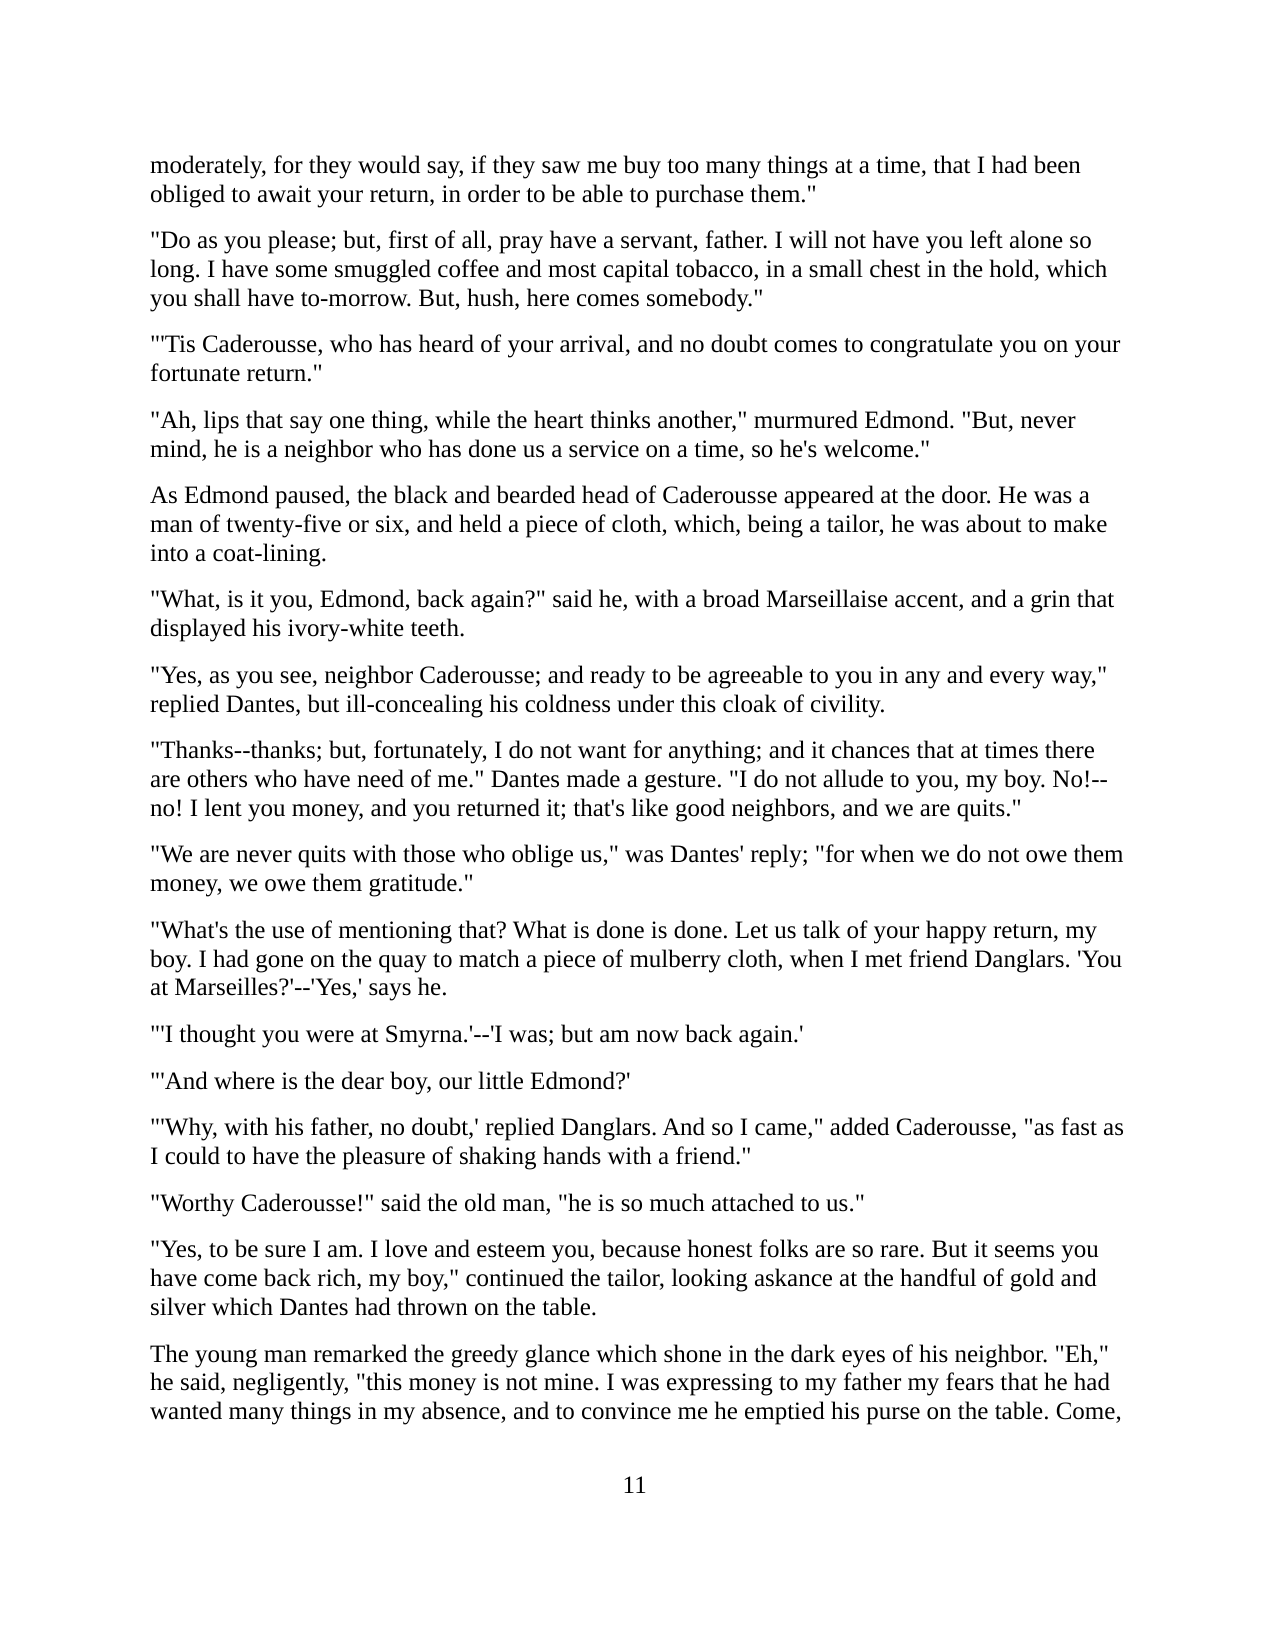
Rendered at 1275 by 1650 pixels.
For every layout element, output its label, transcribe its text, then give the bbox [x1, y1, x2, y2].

text "Yes, as you see, neighbor Caderousse; and ready to be agreeable to you in any and every way," replied Dantes, but ill-concealing his coldness under this cloak of civility. [150, 660, 1125, 717]
text "Yes, to be sure I am. I love and esteem you, because honest folks are so rare. But it seems you have come back rich, my boy," continued the tailor, looking askance at the handful of gold and silver which Dantes had thrown on the table. [150, 1234, 1125, 1321]
text "Worthy Caderousse!" said the old man, "he is so much attached to us." [150, 1188, 1125, 1217]
text "'Tis Caderousse, who has heard of your arrival, and no doubt comes to congratulate you on your fortunate return." [150, 329, 1125, 387]
text "'And where is the dear boy, our little Edmond?' [150, 1066, 1125, 1094]
text "Thanks--thanks; but, fortunately, I do not want for anything; and it chances that at times there are others who have need of me." Dantes made a gesture. "I do not allude to you, my boy. No!--no! I lent you money, and you returned it; that's like good neighbors, and we are quits." [150, 735, 1125, 822]
text "Ah, lips that say one thing, while the heart thinks another," murmured Edmond. "But, never mind, he is a neighbor who has done us a service on a time, so he's welcome." [150, 405, 1125, 462]
text "What's the use of mentioning that? What is done is done. Let us talk of your happy return, my boy. I had gone on the quay to match a piece of mulberry cloth, when I met friend Danglars. 'You at Marseilles?'--'Yes,' says he. [150, 915, 1125, 1001]
text moderately, for they would say, if they saw me buy too many things at a time, that I had been obliged to await your return, in order to be able to purchase them." [150, 150, 1125, 207]
text "What, is it you, Edmond, back again?" said he, with a broad Marseillaise accent, and a grin that displayed his ivory-white teeth. [150, 584, 1125, 642]
text The young man remarked the greedy glance which shone in the dark eyes of his neighbor. "Eh," he said, negligently, "this money is not mine. I was expressing to my father my fears that he had wanted many things in my absence, and to convince me he emptied his purse on the table. Come, [150, 1339, 1125, 1425]
text "'I thought you were at Smyrna.'--'I was; but am now back again.' [150, 1019, 1125, 1048]
text "'Why, with his father, no doubt,' replied Danglars. And so I came," added Caderousse, "as fast as I could to have the pleasure of shaking hands with a friend." [150, 1112, 1125, 1170]
text "We are never quits with those who oblige us," was Dantes' reply; "for when we do not owe them money, we owe them gratitude." [150, 839, 1125, 897]
text "Do as you please; but, first of all, pray have a servant, father. I will not have you left alone so long. I have some smuggled coffee and most capital tobacco, in a small chest in the hold, which you shall have to-morrow. But, hush, here comes somebody." [150, 225, 1125, 312]
text As Edmond paused, the black and bearded head of Caderousse appeared at the door. He was a man of twenty-five or six, and held a piece of cloth, which, being a tailor, he was about to make into a coat-lining. [150, 480, 1125, 567]
